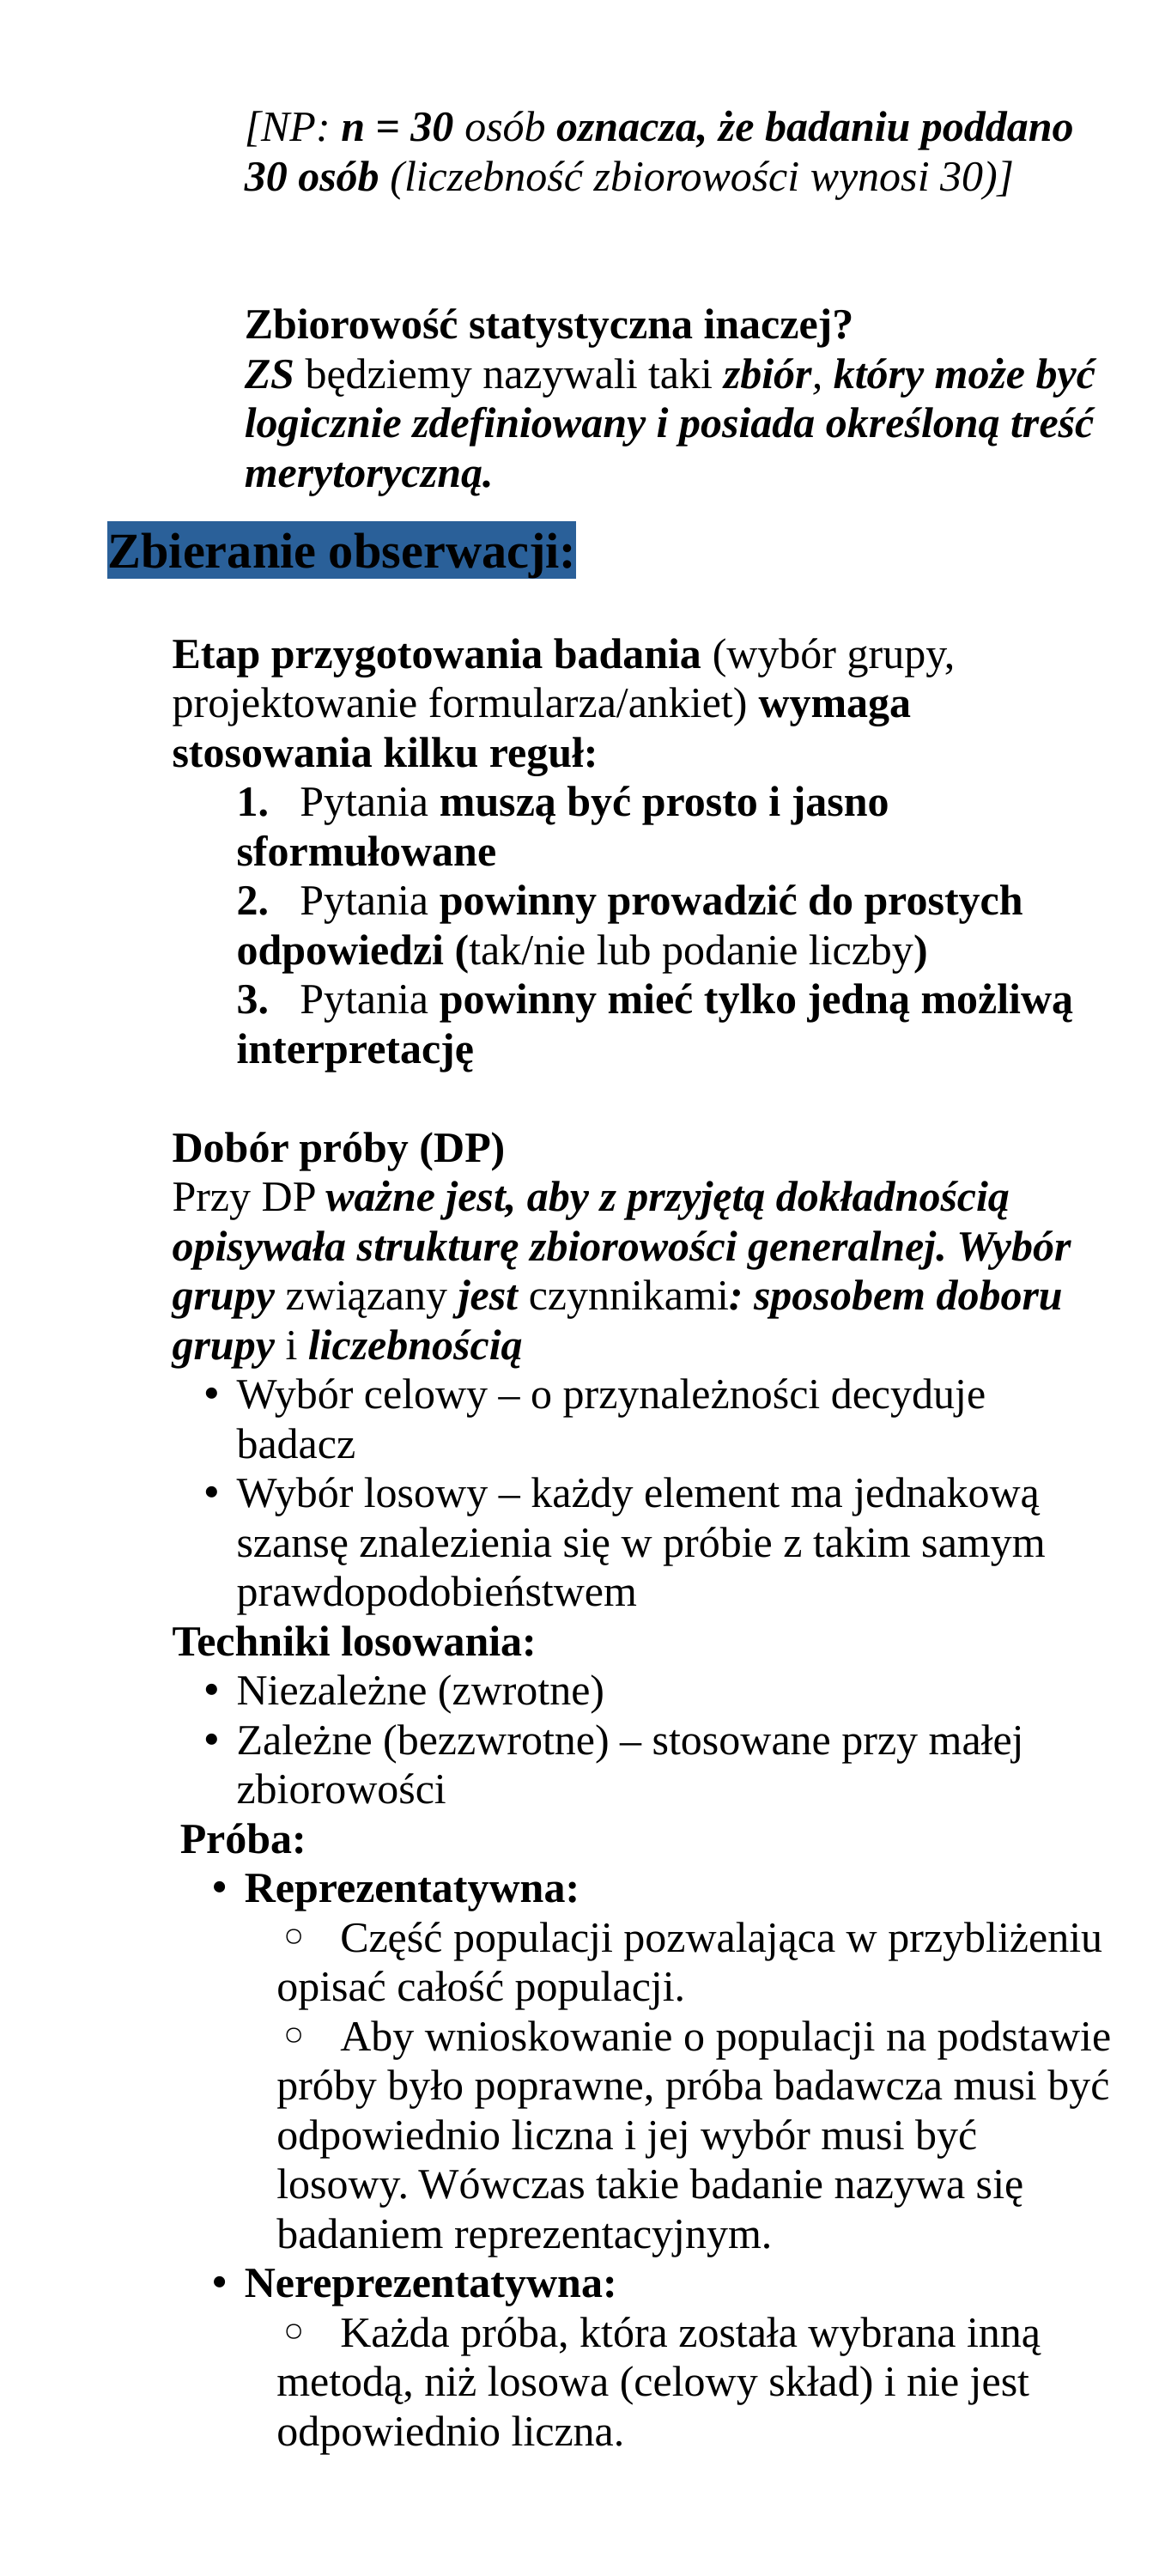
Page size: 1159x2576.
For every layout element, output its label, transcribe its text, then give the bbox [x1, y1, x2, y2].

list Nereprezentatywna: [212, 2257, 1113, 2306]
text Techniki losowania: [172, 1615, 1113, 1665]
text ZS będziemy nazywali taki zbiór, który może być logicznie zdefiniowany i posiada określoną treść merytoryczną. [244, 349, 1113, 496]
text Zbiorowość statystyczna inaczej? [244, 299, 1113, 349]
text Etap przygotowania badania (wybór grupy, projektowanie formularza/ankiet) wymaga stosowania kilku reguł: [172, 628, 1113, 776]
text [NP: n = 30 osób oznacza, że badaniu poddano 30 osób (liczebność zbiorowości wynosi 30)] [244, 101, 1113, 200]
text Próba: [179, 1813, 1113, 1862]
list Aby wnioskowanie o populacji na podstawie próby było poprawne, próba badawcza musi być odpowiednio liczna i jej wybór musi być losowy. Wówczas takie badanie nazywa się badaniem reprezentacyjnym. [276, 2010, 1113, 2257]
text Zbieranie obserwacji: [107, 521, 1113, 579]
text Dobór próby (DP) [172, 1121, 1113, 1171]
list Niezależne (zwrotne) [204, 1665, 1113, 1714]
list Pytania powinny prowadzić do prostych odpowiedzi (tak/nie lub podanie liczby) [236, 875, 1113, 974]
list Pytania muszą być prosto i jasno sformułowane [236, 776, 1113, 875]
list Wybór celowy – o przynależności decyduje badacz [204, 1369, 1113, 1467]
text Przy DP ważne jest, aby z przyjętą dokładnością opisywała strukturę zbiorowości generalnej. Wybór grupy związany jest czynnikami: sposobem doboru grupy i liczebnością [172, 1171, 1113, 1369]
list Reprezentatywna: [212, 1862, 1113, 1911]
list Zależne (bezzwrotne) – stosowane przy małej zbiorowości [204, 1714, 1113, 1813]
list Pytania powinny mieć tylko jedną możliwą interpretację [236, 974, 1113, 1072]
list Część populacji pozwalająca w przybliżeniu opisać całość populacji. [276, 1911, 1113, 2010]
list Każda próba, która została wybrana inną metodą, niż losowa (celowy skład) i nie jest odpowiednio liczna. [276, 2306, 1113, 2455]
list Wybór losowy – każdy element ma jednakową szansę znalezienia się w próbie z takim samym prawdopodobieństwem [204, 1467, 1113, 1615]
